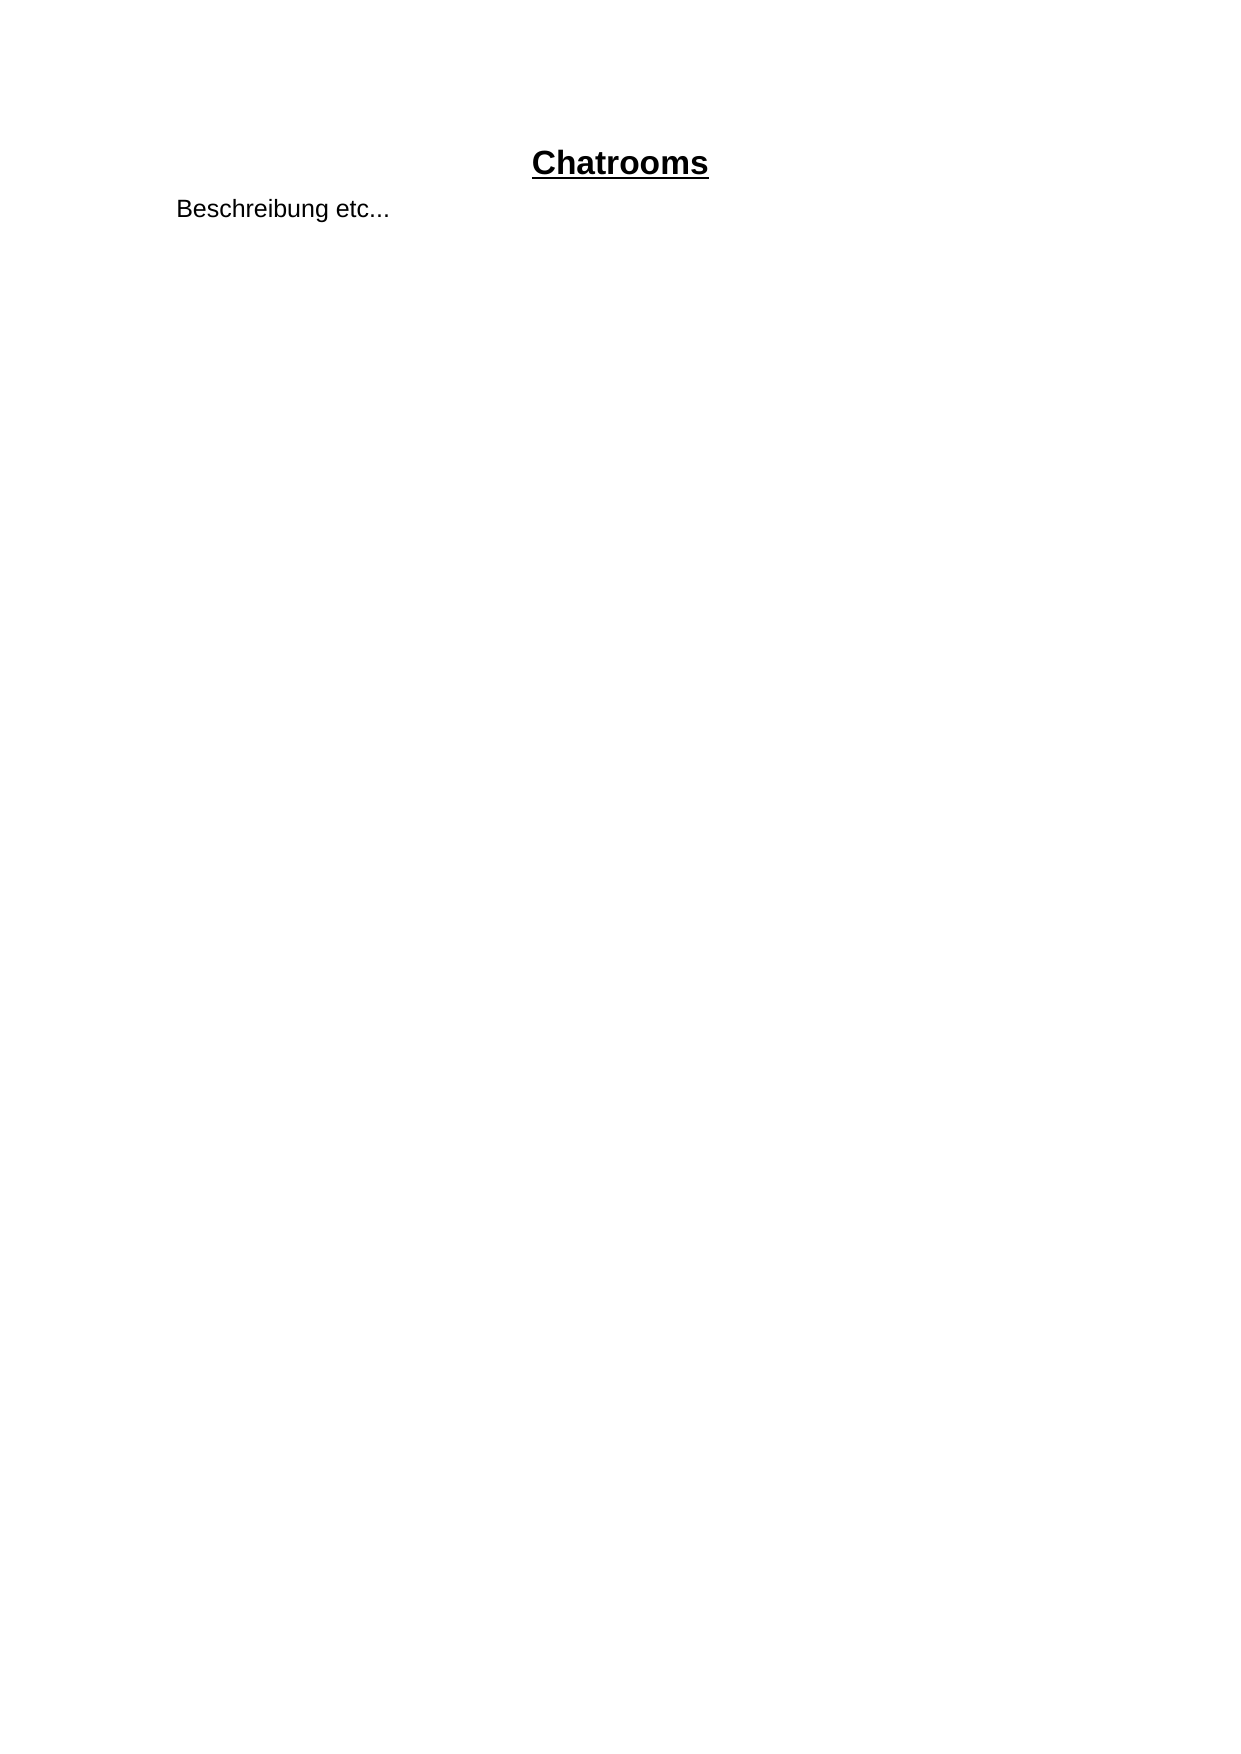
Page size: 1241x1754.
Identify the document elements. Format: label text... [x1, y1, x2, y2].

text Beschreibung etc... [176, 194, 1122, 223]
subtitle Chatrooms [118, 143, 1122, 182]
